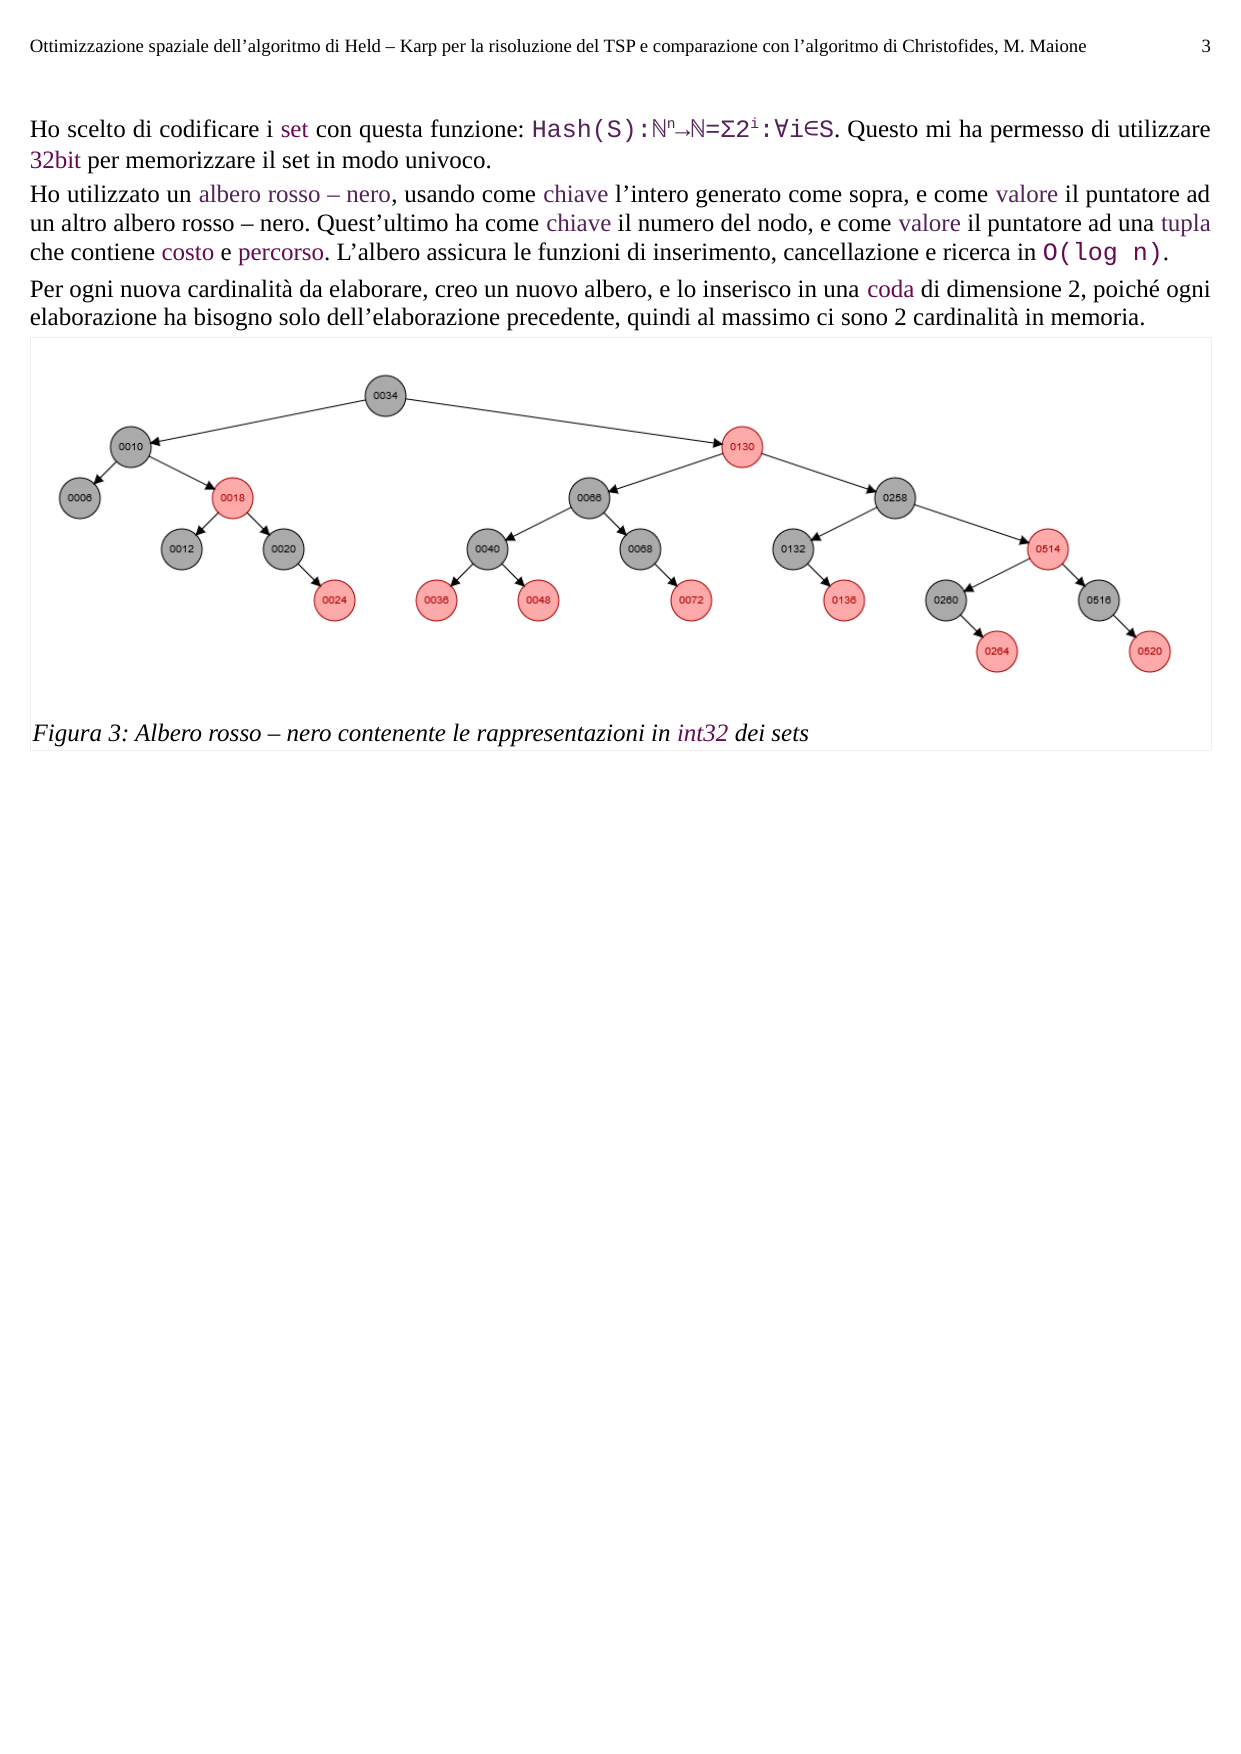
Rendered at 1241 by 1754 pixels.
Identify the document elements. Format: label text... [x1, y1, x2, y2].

text Per ogni nuova cardinalità da elaborare, creo un nuovo albero, e lo inserisco in una coda di dimensione 2, poiché ogni elaborazione ha bisogno solo dell’elaborazione precedente, quindi al massimo ci sono 2 cardinalità in memoria. [29, 274, 1211, 331]
text Ho utilizzato un albero rosso – nero, usando come chiave l’intero generato come sopra, e come valore il puntatore ad un altro albero rosso – nero. Quest’ultimo ha come chiave il numero del nodo, e come valore il puntatore ad una tupla che contiene costo e percorso. L’albero assicura le funzioni di inserimento, cancellazione e ricerca in O(log n). [29, 179, 1211, 268]
text Figura 3: Albero rosso – nero contenente le rappresentazioni in int32 dei sets [32, 714, 1208, 747]
text Ho scelto di codificare i set con questa funzione: Hash(S):ℕn→ℕ=Σ2i:∀i∈S. Questo mi ha permesso di utilizzare 32bit per memorizzare il set in modo univoco. [29, 114, 1211, 173]
picture [32, 352, 1208, 714]
